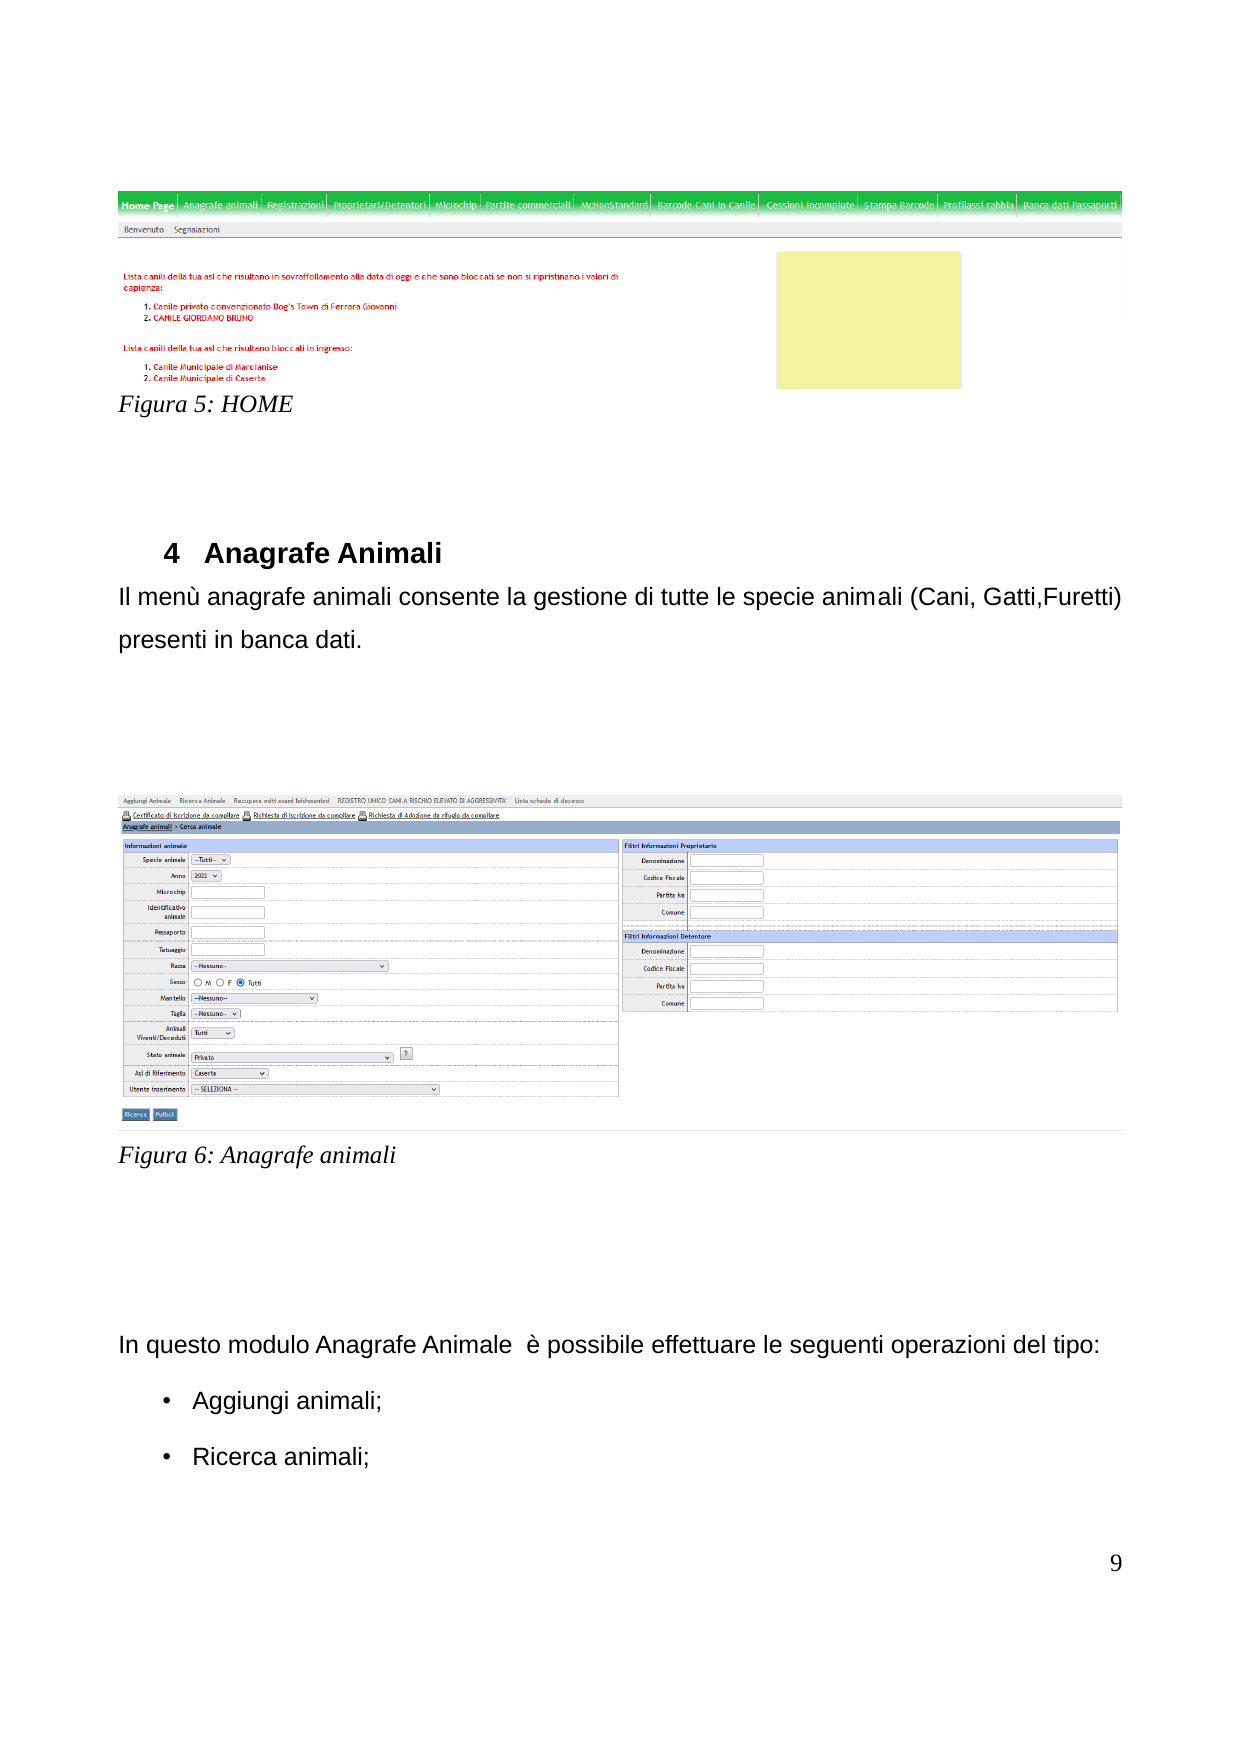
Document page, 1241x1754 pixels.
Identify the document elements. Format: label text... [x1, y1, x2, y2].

list Ricerca animali; [162, 1442, 1122, 1471]
subtitle Anagrafe Animali [155, 536, 1122, 569]
text Figura 5: HOME [118, 389, 1122, 418]
picture [118, 791, 1123, 1140]
list Aggiungi animali; [162, 1386, 1122, 1415]
text Il menù anagrafe animali consente la gestione di tutte le specie animali (Cani, Gatti,Furetti) presenti in banca dati. [118, 582, 1122, 654]
picture [118, 188, 1123, 389]
text In questo modulo Anagrafe Animale è possibile effettuare le seguenti operazioni del tipo: [118, 1330, 1122, 1359]
text Figura 6: Anagrafe animali [118, 1140, 1122, 1168]
